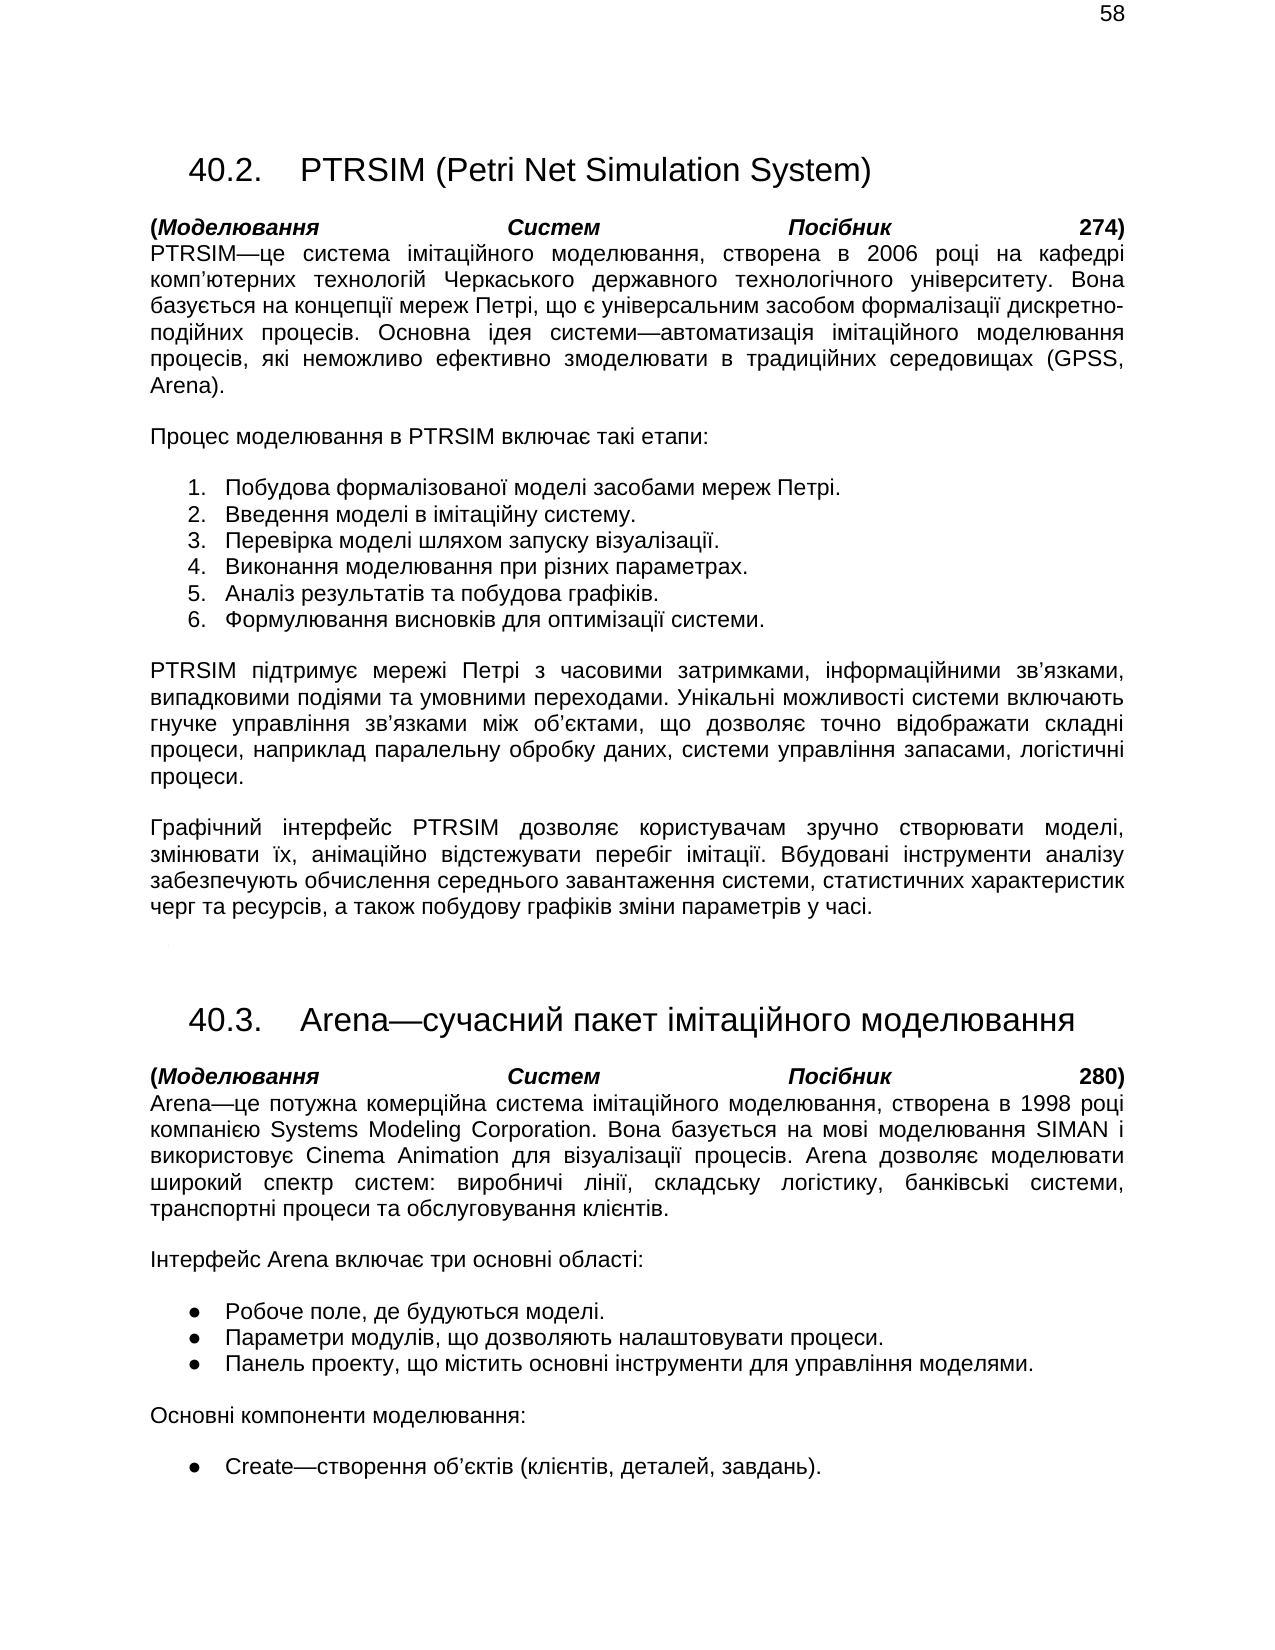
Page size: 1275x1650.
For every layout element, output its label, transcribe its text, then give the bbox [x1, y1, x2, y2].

text Процес моделювання в PTRSIM включає такі етапи: [150, 423, 1125, 449]
list Введення моделі в імітаційну систему. [187, 501, 1125, 527]
text Графічний інтерфейс PTRSIM дозволяє користувачам зручно створювати моделі, змінювати їх, анімаційно відстежувати перебіг імітації. Вбудовані інструменти аналізу забезпечують обчислення середнього завантаження системи, статистичних характеристик черг та ресурсів, а також побудову графіків зміни параметрів у часі. [150, 814, 1125, 919]
list Побудова формалізованої моделі засобами мереж Петрі. [187, 474, 1125, 501]
list Параметри модулів, що дозволяють налаштовувати процеси. [187, 1324, 1125, 1350]
text Інтерфейс Arena включає три основні області: [150, 1246, 1125, 1273]
text PTRSIM підтримує мережі Петрі з часовими затримками, інформаційними зв’язками, випадковими подіями та умовними переходами. Унікальні можливості системи включають гнучке управління зв’язками між об’єктами, що дозволяє точно відображати складні процеси, наприклад паралельну обробку даних, системи управління запасами, логістичні процеси. [150, 657, 1125, 789]
list Аналіз результатів та побудова графіків. [187, 580, 1125, 606]
list Панель проекту, що містить основні інструменти для управління моделями. [187, 1350, 1125, 1377]
text (Моделювання Систем Посібник 274) PTRSIM—це система імітаційного моделювання, створена в 2006 році на кафедрі комп’ютерних технологій Черкаського державного технологічного університету. Вона базується на концепції мереж Петрі, що є універсальним засобом формалізації дискретно-подійних процесів. Основна ідея системи—автоматизація імітаційного моделювання процесів, які неможливо ефективно змоделювати в традиційних середовищах (GPSS, Arena). [150, 213, 1125, 398]
list Перевірка моделі шляхом запуску візуалізації. [187, 527, 1125, 553]
list Create—створення об’єктів (клієнтів, деталей, завдань). [187, 1453, 1125, 1479]
subtitle PTRSIM (Petri Net Simulation System) [262, 150, 1125, 188]
subtitle Arena—сучасний пакет імітаційного моделювання [262, 1000, 1125, 1038]
text (Моделювання Систем Посібник 280) Arena—це потужна комерційна система імітаційного моделювання, створена в 1998 році компанією Systems Modeling Corporation. Вона базується на мові моделювання SIMAN і використовує Cinema Animation для візуалізації процесів. Arena дозволяє моделювати широкий спектр систем: виробничі лінії, складську логістику, банківські системи, транспортні процеси та обслуговування клієнтів. [150, 1063, 1125, 1221]
list Робоче поле, де будуються моделі. [187, 1298, 1125, 1324]
text Основні компоненти моделювання: [150, 1402, 1125, 1428]
list Формулювання висновків для оптимізації системи. [187, 606, 1125, 632]
list Виконання моделювання при різних параметрах. [187, 553, 1125, 580]
